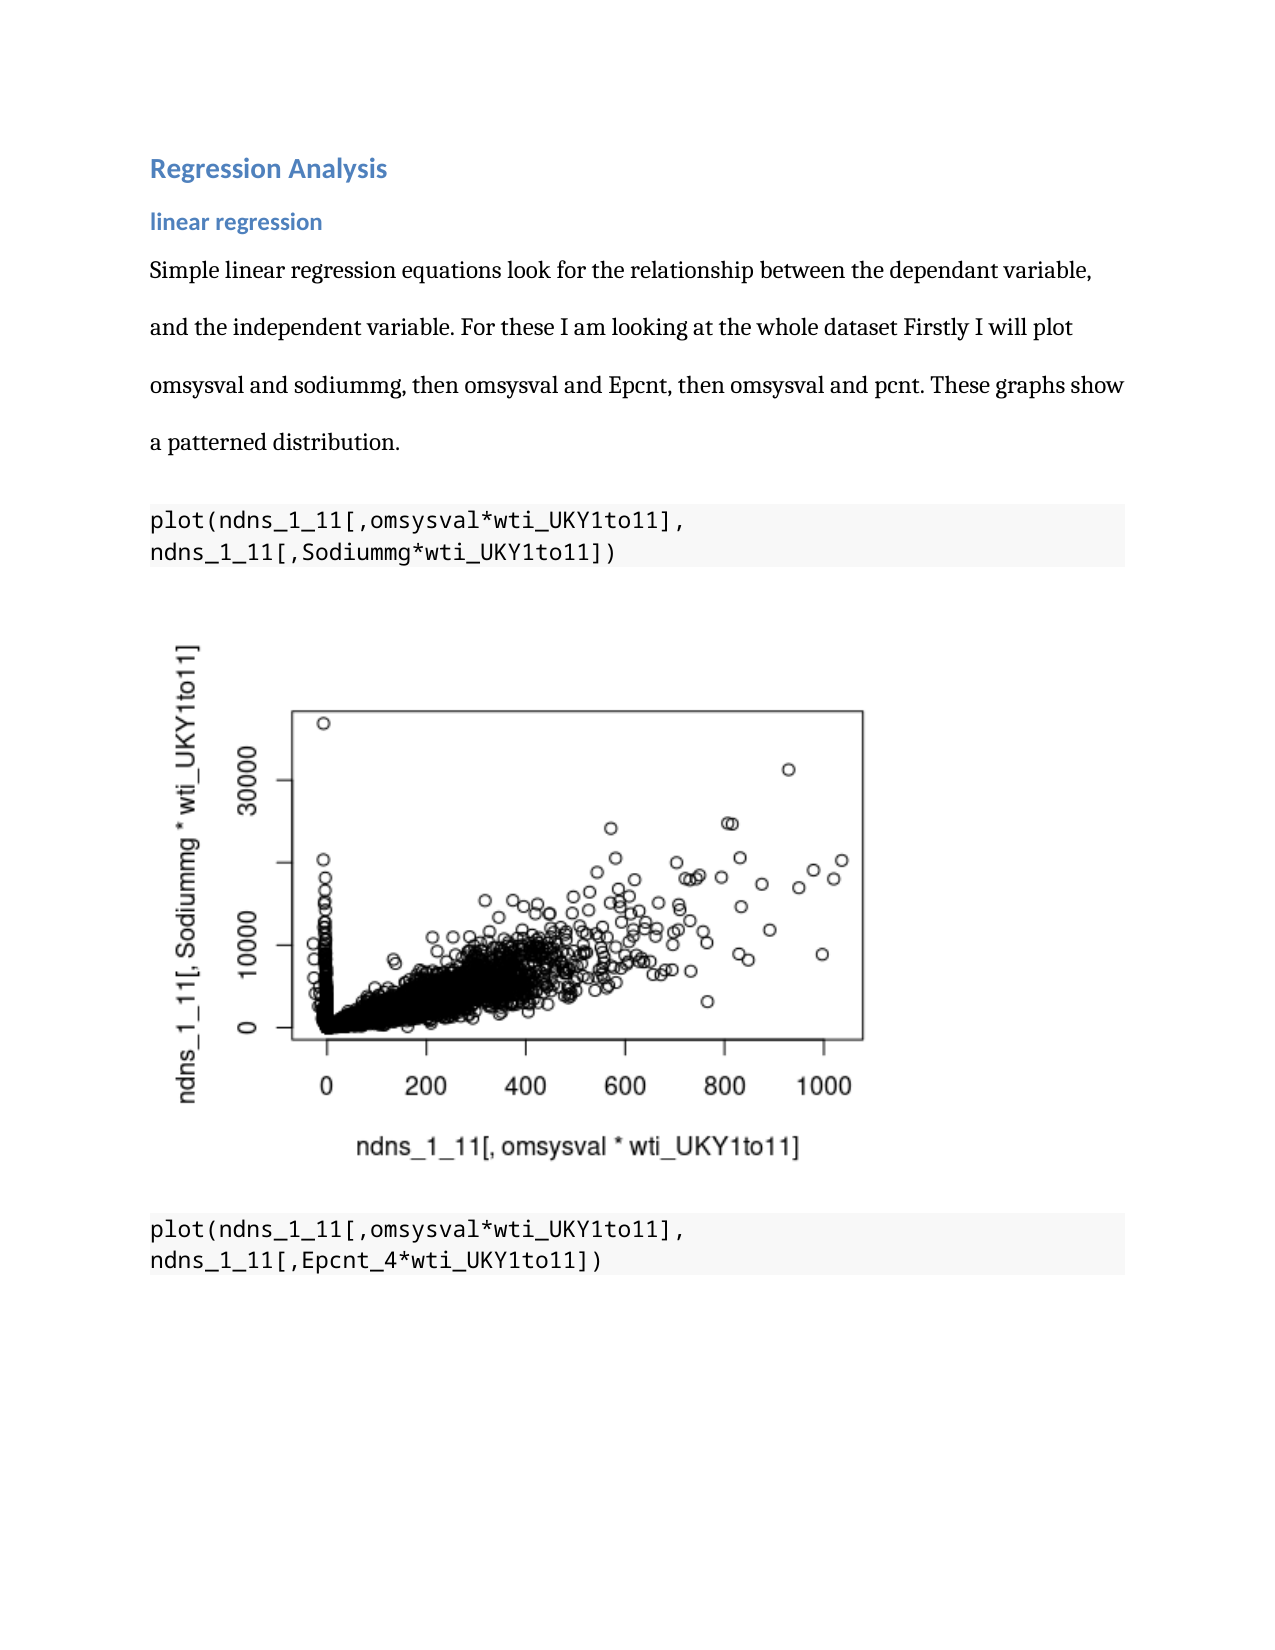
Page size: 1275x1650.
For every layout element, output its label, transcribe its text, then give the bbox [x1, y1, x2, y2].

picture [168, 587, 927, 1195]
subtitle linear regression [150, 206, 1125, 237]
text Simple linear regression equations look for the relationship between the dependant variable, and the independent variable. For these I am looking at the whole dataset Firstly I will plot omsysval and sodiummg, then omsysval and Epcnt, then omsysval and pcnt. These graphs show a patterned distribution. [150, 256, 1125, 457]
text plot(ndns_1_11[,omsysval*wti_UKY1to11], ndns_1_11[,Epcnt_4*wti_UKY1to11]) [604, 1213, 1125, 1275]
text plot(ndns_1_11[,omsysval*wti_UKY1to11], ndns_1_11[,Sodiummg*wti_UKY1to11]) [150, 504, 1125, 567]
subtitle Regression Analysis [150, 150, 1125, 186]
